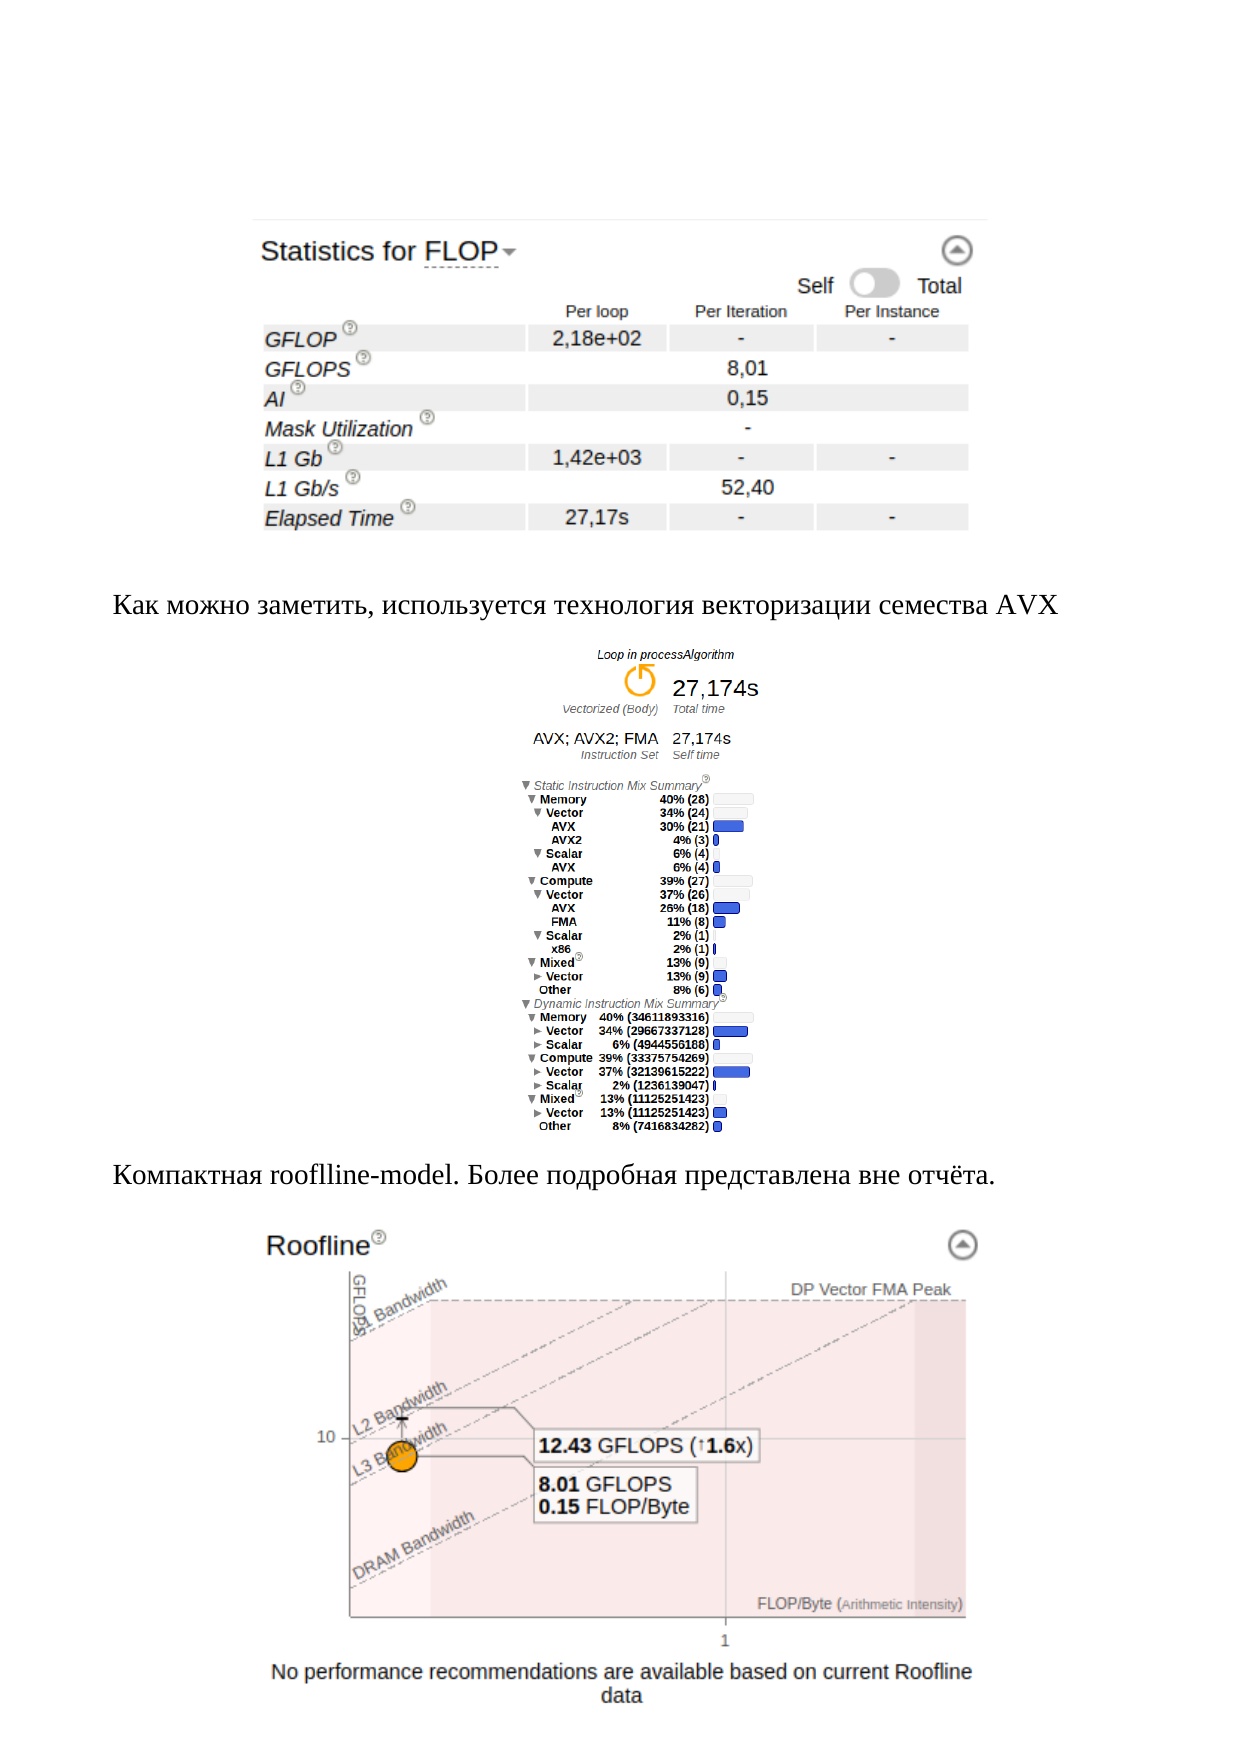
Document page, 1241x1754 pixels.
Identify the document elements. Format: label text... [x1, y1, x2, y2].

text Компактная rooflline-model. Более подробная представлена вне отчёта. [112, 1157, 1128, 1191]
picture [454, 643, 876, 1135]
text Как можно заметить, используется технология векторизации семества AVX [112, 587, 1128, 621]
picture [252, 219, 988, 544]
picture [260, 1224, 981, 1715]
